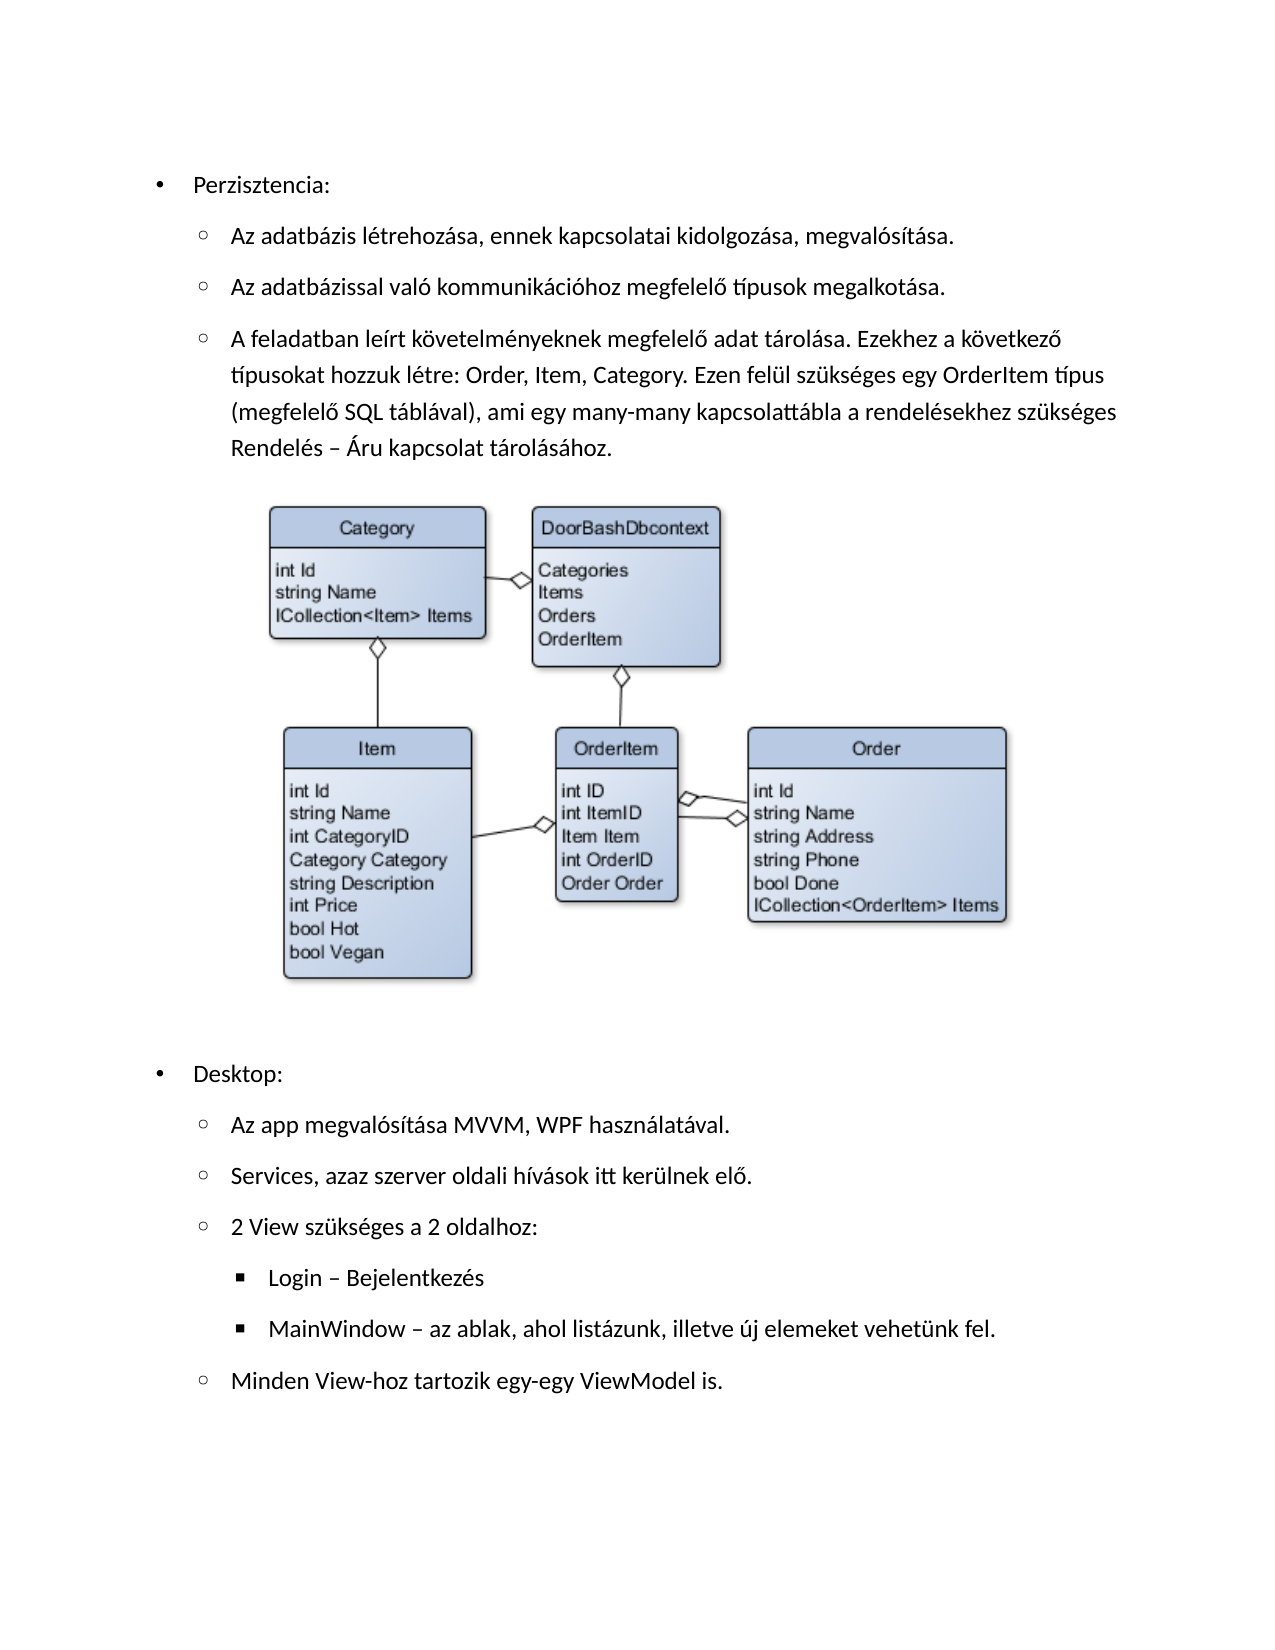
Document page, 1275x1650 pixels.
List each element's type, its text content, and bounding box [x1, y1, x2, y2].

list Services, azaz szerver oldali hívások itt kerülnek elő. [193, 1160, 1157, 1191]
list A feladatban leírt követelményeknek megfelelő adat tárolása. Ezekhez a következő típusokat hozzuk létre: Order, Item, Category. Ezen felül szükséges egy OrderItem típus (megfelelő SQL táblával), ami egy many-many kapcsolattábla a rendelésekhez szükséges Rendelés – Áru kapcsolat tárolásához. [193, 323, 1157, 463]
list Az adatbázis létrehozása, ennek kapcsolatai kidolgozása, megvalósítása. [193, 220, 1157, 251]
list Perzisztencia: [156, 169, 1157, 200]
picture [246, 483, 1029, 1001]
list Login – Bejelentkezés [231, 1262, 1157, 1293]
list Az app megvalósítása MVVM, WPF használatával. [193, 1109, 1157, 1139]
list Desktop: [156, 1058, 1157, 1088]
list Minden View-hoz tartozik egy-egy ViewModel is. [193, 1365, 1157, 1395]
list 2 View szükséges a 2 oldalhoz: [193, 1211, 1157, 1242]
list Az adatbázissal való kommunikációhoz megfelelő típusok megalkotása. [193, 272, 1157, 302]
list MainWindow – az ablak, ahol listázunk, illetve új elemeket vehetünk fel. [231, 1314, 1157, 1344]
